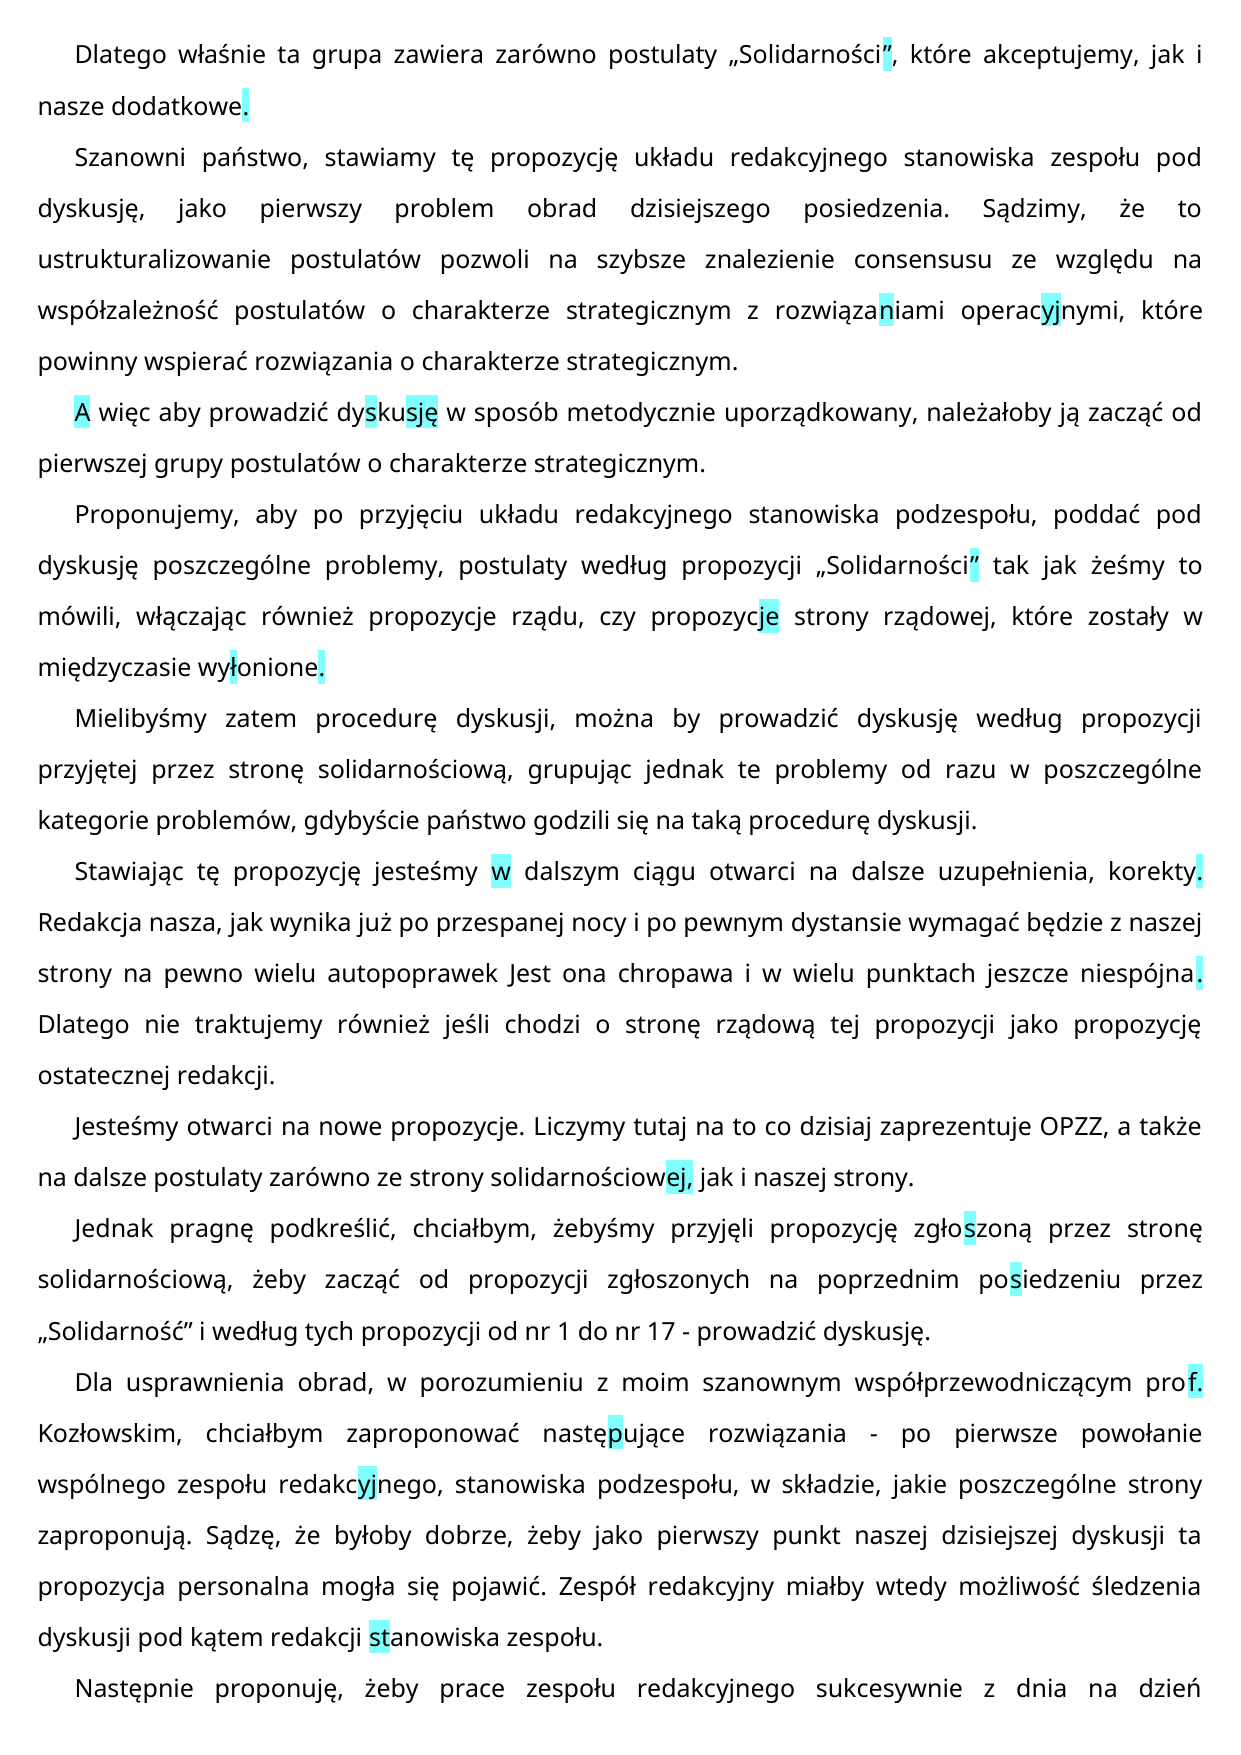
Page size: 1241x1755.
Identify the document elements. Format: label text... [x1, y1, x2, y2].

text Mielibyśmy zatem procedurę dyskusji, można by prowadzić dyskusję według propozycji przyjętej przez stronę solidarnościową, grupując jednak te problemy od razu w poszczególne kategorie problemów, gdybyście państwo godzili się na taką procedurę dyskusji. [37, 701, 1203, 837]
text Jednak pragnę podkreślić, chciałbym, żebyśmy przyjęli propozycję zgłoszoną przez stronę solidarnościową, żeby zacząć od propozycji zgłoszonych na poprzednim posiedzeniu przez „Solidarność” i według tych propozycji od nr 1 do nr 17 - prowadzić dyskusję. [37, 1211, 1203, 1347]
text Jesteśmy otwarci na nowe propozycje. Liczymy tutaj na to co dzisiaj zaprezentuje OPZZ, a także na dalsze postulaty zarówno ze strony solidarnościowej, jak i naszej strony. [37, 1109, 1203, 1194]
text Dlatego właśnie ta grupa zawiera zarówno postulaty „Solidarności”, które akceptujemy, jak i nasze dodatkowe. [37, 37, 1203, 122]
text Dla usprawnienia obrad, w porozumieniu z moim szanownym współprzewodniczącym prof. Kozłowskim, chciałbym zaproponować następujące rozwiązania - po pierwsze powołanie wspólnego zespołu redakcyjnego, stanowiska podzespołu, w składzie, jakie poszczególne strony zaproponują. Sądzę, że byłoby dobrze, żeby jako pierwszy punkt naszej dzisiejszej dyskusji ta propozycja personalna mogła się pojawić. Zespół redakcyjny miałby wtedy możliwość śledzenia dyskusji pod kątem redakcji stanowiska zespołu. [37, 1364, 1203, 1653]
text Stawiając tę propozycję jesteśmy w dalszym ciągu otwarci na dalsze uzupełnienia, korekty. Redakcja nasza, jak wynika już po przespanej nocy i po pewnym dystansie wymagać będzie z naszej strony na pewno wielu autopoprawek Jest ona chropawa i w wielu punktach jeszcze niespójna. Dlatego nie traktujemy również jeśli chodzi o stronę rządową tej propozycji jako propozycję ostatecznej redakcji. [37, 854, 1203, 1092]
text Proponujemy, aby po przyjęciu układu redakcyjnego stanowiska podzespołu, poddać pod dyskusję poszczególne problemy, postulaty według propozycji „Solidarności” tak jak żeśmy to mówili, włączając również propozycje rządu, czy propozycje strony rządowej, które zostały w międzyczasie wyłonione. [37, 497, 1203, 684]
text A więc aby prowadzić dyskusję w sposób metodycznie uporządkowany, należałoby ją zacząć od pierwszej grupy postulatów o charakterze strategicznym. [37, 394, 1203, 479]
text Następnie proponuję, żeby prace zespołu redakcyjnego sukcesywnie z dnia na dzień [37, 1671, 1203, 1704]
text Szanowni państwo, stawiamy tę propozycję układu redakcyjnego stanowiska zespołu pod dyskusję, jako pierwszy problem obrad dzisiejszego posiedzenia. Sądzimy, że to ustrukturalizowanie postulatów pozwoli na szybsze znalezienie consensusu ze względu na współzależność postulatów o charakterze strategicznym z rozwiązaniami operacyjnymi, które powinny wspierać rozwiązania o charakterze strategicznym. [37, 139, 1203, 377]
